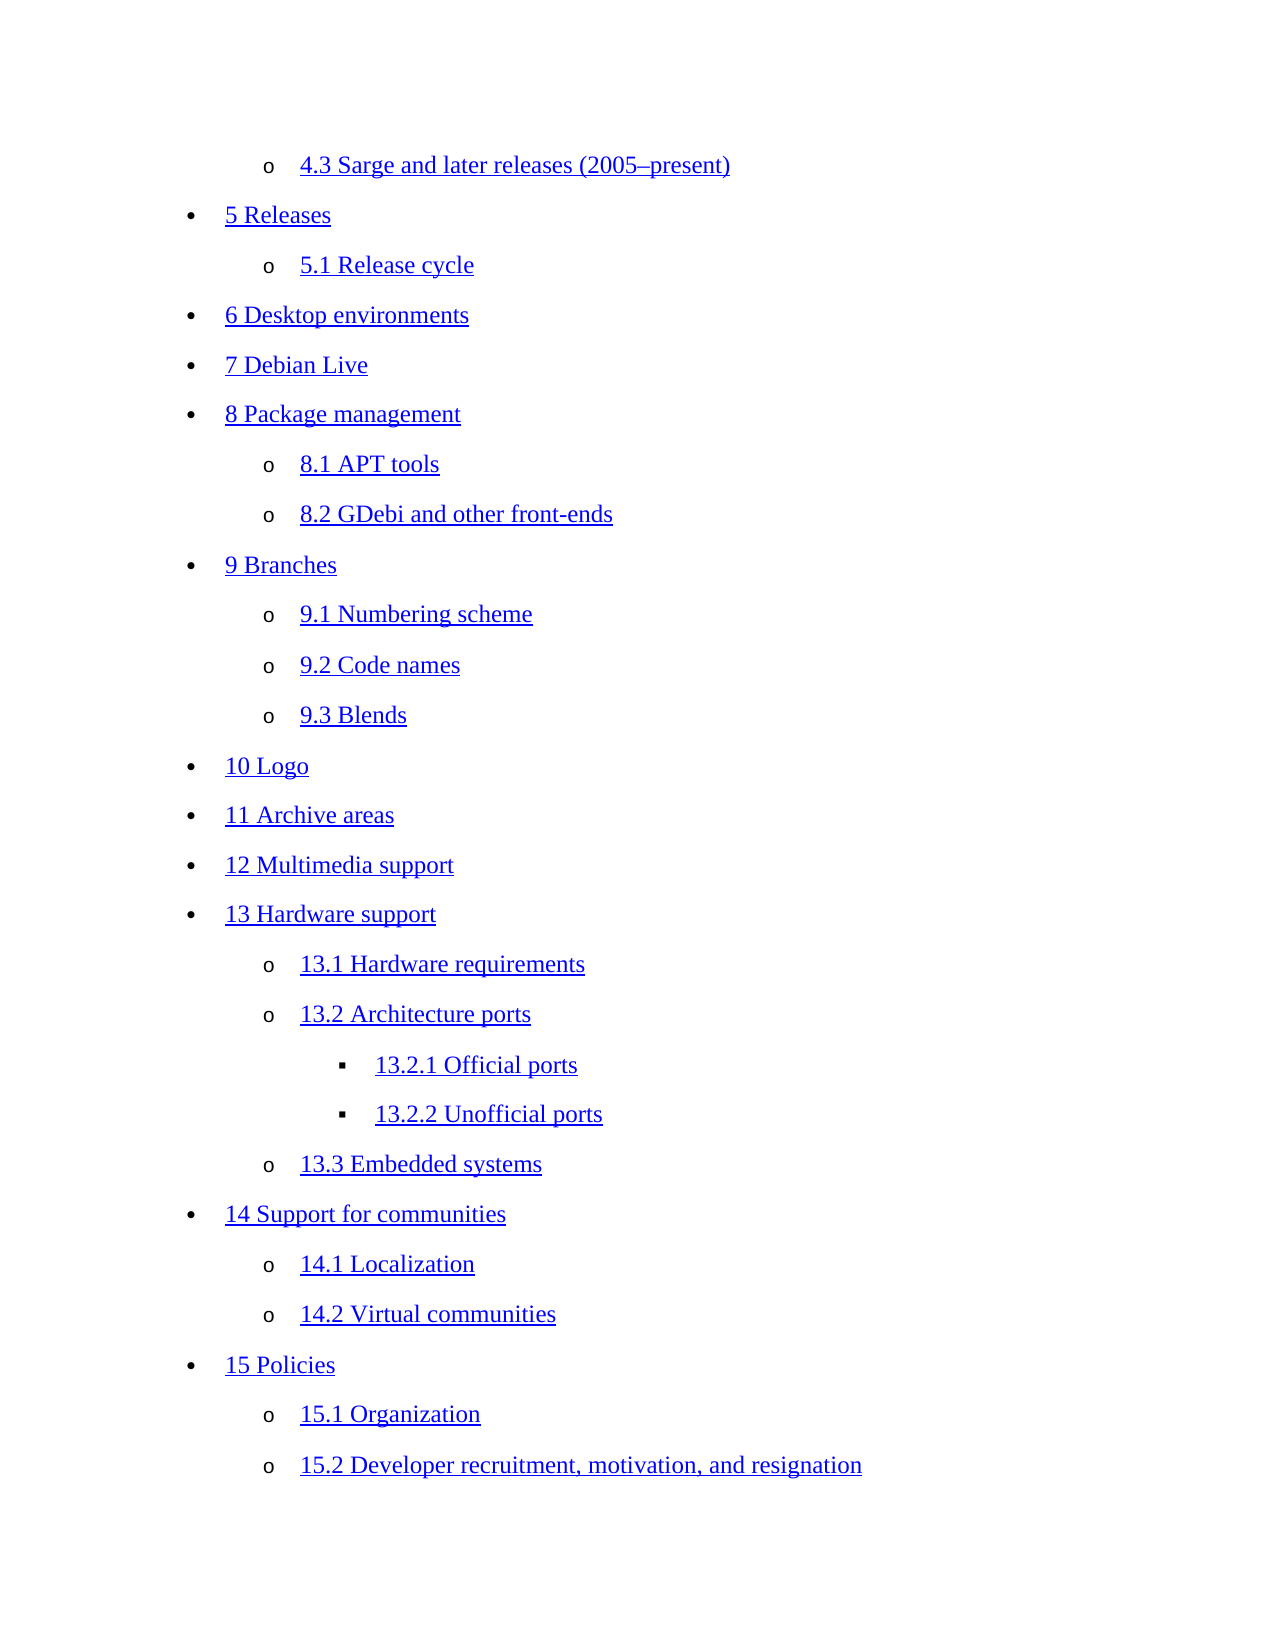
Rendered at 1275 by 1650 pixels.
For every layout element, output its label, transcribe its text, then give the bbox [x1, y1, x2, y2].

list 9 Branches [187, 550, 1125, 579]
list 13.2.2 Unofficial ports [337, 1099, 1125, 1128]
list 10 Logo [187, 751, 1125, 779]
list 13.2.1 Official ports [337, 1050, 1125, 1079]
list 6 Desktop environments [187, 300, 1125, 329]
list 8 Package management [187, 399, 1125, 428]
list 15 Policies [187, 1350, 1125, 1379]
list 9.1 Numbering scheme [262, 599, 1125, 629]
list 14.2 Virtual communities [262, 1299, 1125, 1329]
list 14 Support for communities [187, 1199, 1125, 1228]
list 8.2 GDebi and other front-ends [262, 499, 1125, 529]
list 4.3 Sarge and later releases (2005–present) [262, 150, 1125, 179]
list 8.1 APT tools [262, 449, 1125, 479]
list 9.2 Code names [262, 650, 1125, 679]
list 7 Debian Live [187, 350, 1125, 379]
list 9.3 Blends [262, 700, 1125, 730]
list 5.1 Release cycle [262, 250, 1125, 279]
list 15.1 Organization [262, 1399, 1125, 1429]
list 5 Releases [187, 200, 1125, 229]
list 13.3 Embedded systems [262, 1149, 1125, 1179]
list 11 Archive areas [187, 800, 1125, 829]
list 12 Multimedia support [187, 850, 1125, 879]
list 14.1 Localization [262, 1249, 1125, 1279]
list 13.2 Architecture ports [262, 999, 1125, 1029]
list 13.1 Hardware requirements [262, 949, 1125, 979]
list 15.2 Developer recruitment, motivation, and resignation [262, 1450, 1125, 1479]
list 13 Hardware support [187, 899, 1125, 928]
